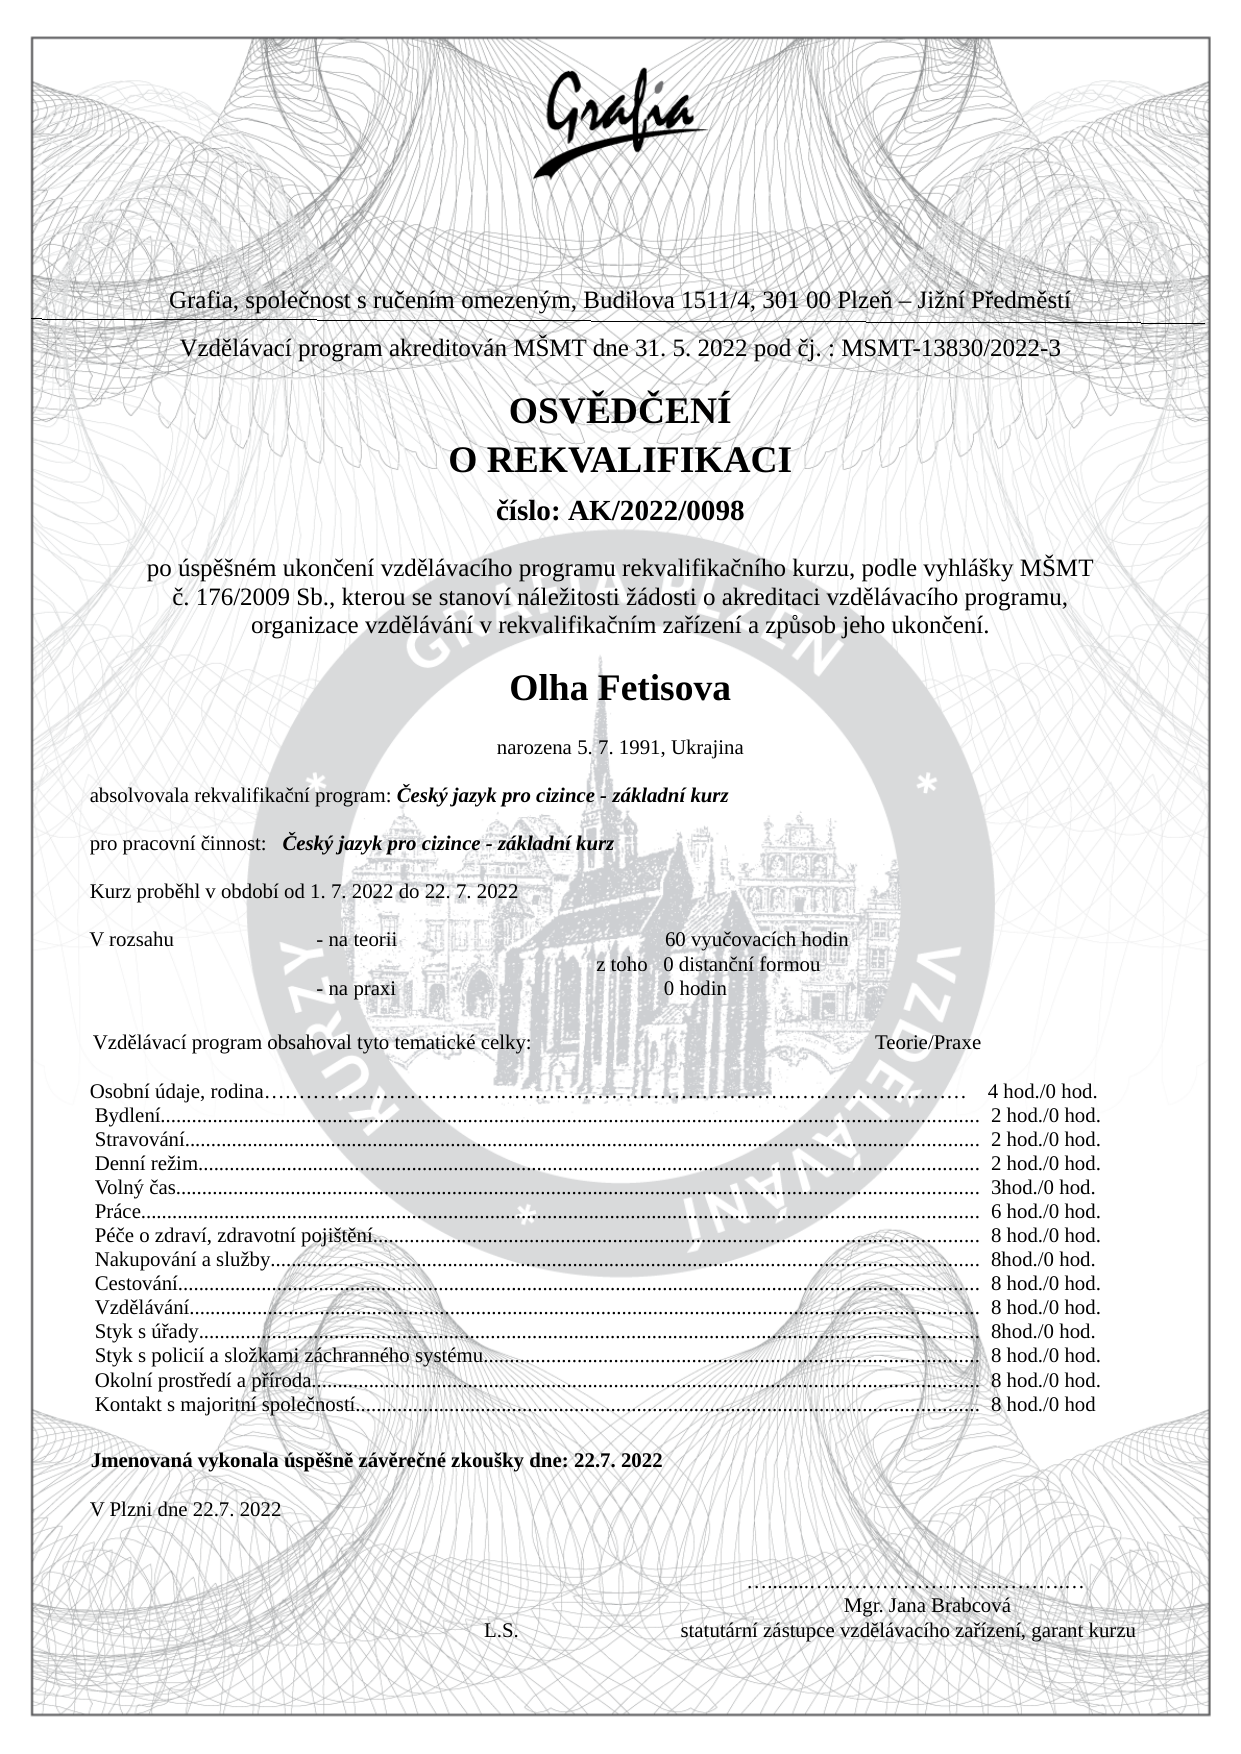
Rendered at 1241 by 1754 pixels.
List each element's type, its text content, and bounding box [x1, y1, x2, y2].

text Stravování 2 hod./0 hod. [94, 1127, 1240, 1151]
text Vzdělávací program obsahoval tyto tematické celky: Teorie/Praxe [0, 1026, 1240, 1055]
text O REKVALIFIKACI [0, 437, 1240, 481]
text Kontakt s majoritní společností 8 hod./0 hod [94, 1392, 1240, 1416]
text Grafia, společnost s ručením omezeným, Budilova 1511/4, 301 00 Plzeň – Jižní Předměstí [0, 285, 1240, 314]
text Osobní údaje, rodina…………………………………………………………………..……………….…… 4 hod./0 hod. [0, 1079, 1240, 1103]
text Jmenovaná vykonala úspěšně závěrečné zkoušky dne: 22.7. 2022 [0, 1444, 1240, 1473]
picture [0, 0, 1241, 1754]
text narozena 5. 7. 1991, Ukrajina [0, 735, 1240, 759]
text Okolní prostředí a příroda 8 hod./0 hod. [94, 1367, 1240, 1392]
text Nakupování a služby 8hod./0 hod. [94, 1247, 1240, 1271]
text …........…..…………………..……….… [0, 1569, 1240, 1593]
text pro pracovní činnost: Český jazyk pro cizince - základní kurz [0, 831, 1240, 855]
text Vzdělávací program akreditován MŠMT dne 31. 5. 2022 pod čj. : MSMT-13830/2022-3 [0, 333, 1240, 362]
text číslo: AK/2022/0098 [0, 493, 1240, 526]
text L.S. statutární zástupce vzdělávacího zařízení, garant kurzu [0, 1617, 1240, 1642]
text Styk s úřady 8hod./0 hod. [94, 1319, 1240, 1343]
text V rozsahu - na teorii 60 vyučovacích hodin [0, 927, 1240, 951]
text po úspěšném ukončení vzdělávacího programu rekvalifikačního kurzu, podle vyhlášky MŠMT [0, 553, 1240, 582]
text Mgr. Jana Brabcová [0, 1593, 1240, 1617]
text Kurz proběhl v období od 1. 7. 2022 do 22. 7. 2022 [0, 879, 1240, 903]
text č. 176/2009 Sb., kterou se stanoví náležitosti žádosti o akreditaci vzdělávacího programu, [0, 582, 1240, 610]
text Volný čas 3hod./0 hod. [94, 1175, 1240, 1199]
text Cestování 8 hod./0 hod. [94, 1271, 1240, 1295]
text Práce 6 hod./0 hod. [94, 1199, 1240, 1223]
text OSVĚDČENÍ [0, 388, 1240, 431]
text Vzdělávání 8 hod./0 hod. [94, 1295, 1240, 1319]
text z toho 0 distanční formou [0, 951, 1240, 976]
text V Plzni dne 22.7. 2022 [0, 1497, 1240, 1521]
text Styk s policií a složkami záchranného systému 8 hod./0 hod. [94, 1343, 1240, 1367]
text Péče o zdraví, zdravotní pojištění 8 hod./0 hod. [94, 1223, 1240, 1247]
text Bydlení 2 hod./0 hod. [94, 1103, 1240, 1127]
text - na praxi 0 hodin [0, 976, 1240, 999]
text absolvovala rekvalifikační program: Český jazyk pro cizince - základní kurz [0, 783, 1240, 807]
text Denní režim 2 hod./0 hod. [94, 1151, 1240, 1175]
text organizace vzdělávání v rekvalifikačním zařízení a způsob jeho ukončení. [0, 610, 1240, 639]
text Olha Fetisova [0, 665, 1240, 708]
